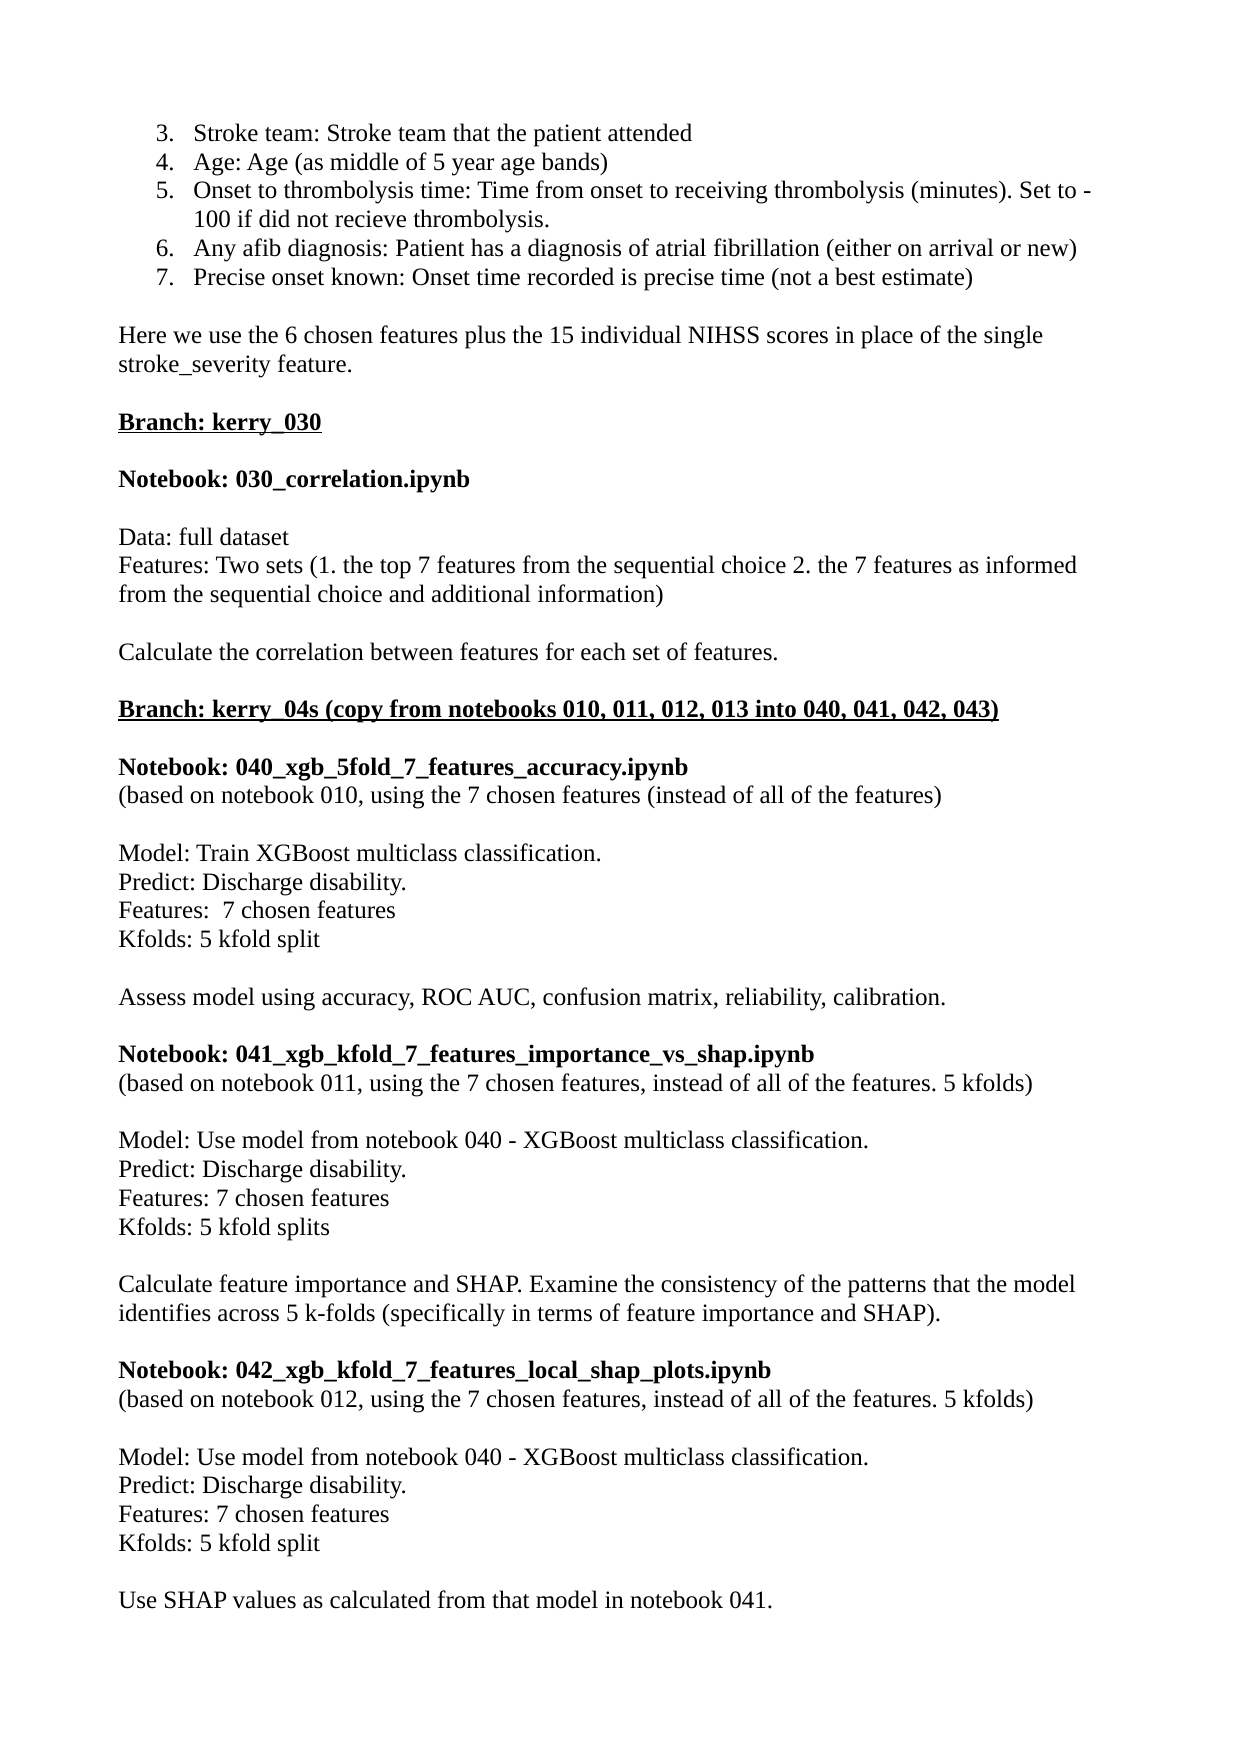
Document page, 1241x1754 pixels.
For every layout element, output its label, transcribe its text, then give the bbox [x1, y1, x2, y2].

text Use SHAP values as calculated from that model in notebook 041. [118, 1585, 1122, 1614]
text Notebook: 042_xgb_kfold_7_features_local_shap_plots.ipynb [118, 1355, 1122, 1384]
text Calculate feature importance and SHAP. Examine the consistency of the patterns that the model identifies across 5 k-folds (specifically in terms of feature importance and SHAP). [118, 1269, 1122, 1327]
text Notebook: 040_xgb_5fold_7_features_accuracy.ipynb [118, 752, 1122, 780]
text Predict: Discharge disability. [118, 867, 1122, 895]
text Notebook: 041_xgb_kfold_7_features_importance_vs_shap.ipynb [118, 1039, 1122, 1068]
text Kfolds: 5 kfold split [118, 1528, 1122, 1557]
list Any afib diagnosis: Patient has a diagnosis of atrial fibrillation (either on arrival or new) [156, 233, 1122, 262]
text Kfolds: 5 kfold splits [118, 1212, 1122, 1240]
text Model: Use model from notebook 040 - XGBoost multiclass classification. [118, 1442, 1122, 1470]
text Here we use the 6 chosen features plus the 15 individual NIHSS scores in place of the single stroke_severity feature. [118, 320, 1122, 378]
text Branch: kerry_04s (copy from notebooks 010, 011, 012, 013 into 040, 041, 042, 043) [118, 694, 1122, 723]
list Stroke team: Stroke team that the patient attended [156, 118, 1122, 147]
text Branch: kerry_030 [118, 407, 1122, 435]
text Features: Two sets (1. the top 7 features from the sequential choice 2. the 7 features as informed from the sequential choice and additional information) [118, 550, 1122, 608]
text Data: full dataset [118, 522, 1122, 550]
text Features: 7 chosen features [118, 1183, 1122, 1212]
text (based on notebook 011, using the 7 chosen features, instead of all of the features. 5 kfolds) [118, 1068, 1122, 1097]
list Age: Age (as middle of 5 year age bands) [156, 147, 1122, 176]
text Calculate the correlation between features for each set of features. [118, 637, 1122, 665]
text Kfolds: 5 kfold split [118, 924, 1122, 953]
text Model: Train XGBoost multiclass classification. [118, 838, 1122, 867]
text (based on notebook 012, using the 7 chosen features, instead of all of the features. 5 kfolds) [118, 1384, 1122, 1413]
text Features: 7 chosen features [118, 895, 1122, 924]
text Predict: Discharge disability. [118, 1470, 1122, 1499]
text Notebook: 030_correlation.ipynb [118, 464, 1122, 493]
text Features: 7 chosen features [118, 1499, 1122, 1528]
list Precise onset known: Onset time recorded is precise time (not a best estimate) [156, 262, 1122, 291]
text Model: Use model from notebook 040 - XGBoost multiclass classification. [118, 1125, 1122, 1154]
list Onset to thrombolysis time: Time from onset to receiving thrombolysis (minutes). Set to -100 if did not recieve thrombolysis. [156, 176, 1122, 233]
text (based on notebook 010, using the 7 chosen features (instead of all of the features) [118, 780, 1122, 809]
text Assess model using accuracy, ROC AUC, confusion matrix, reliability, calibration. [118, 982, 1122, 1010]
text Predict: Discharge disability. [118, 1154, 1122, 1183]
